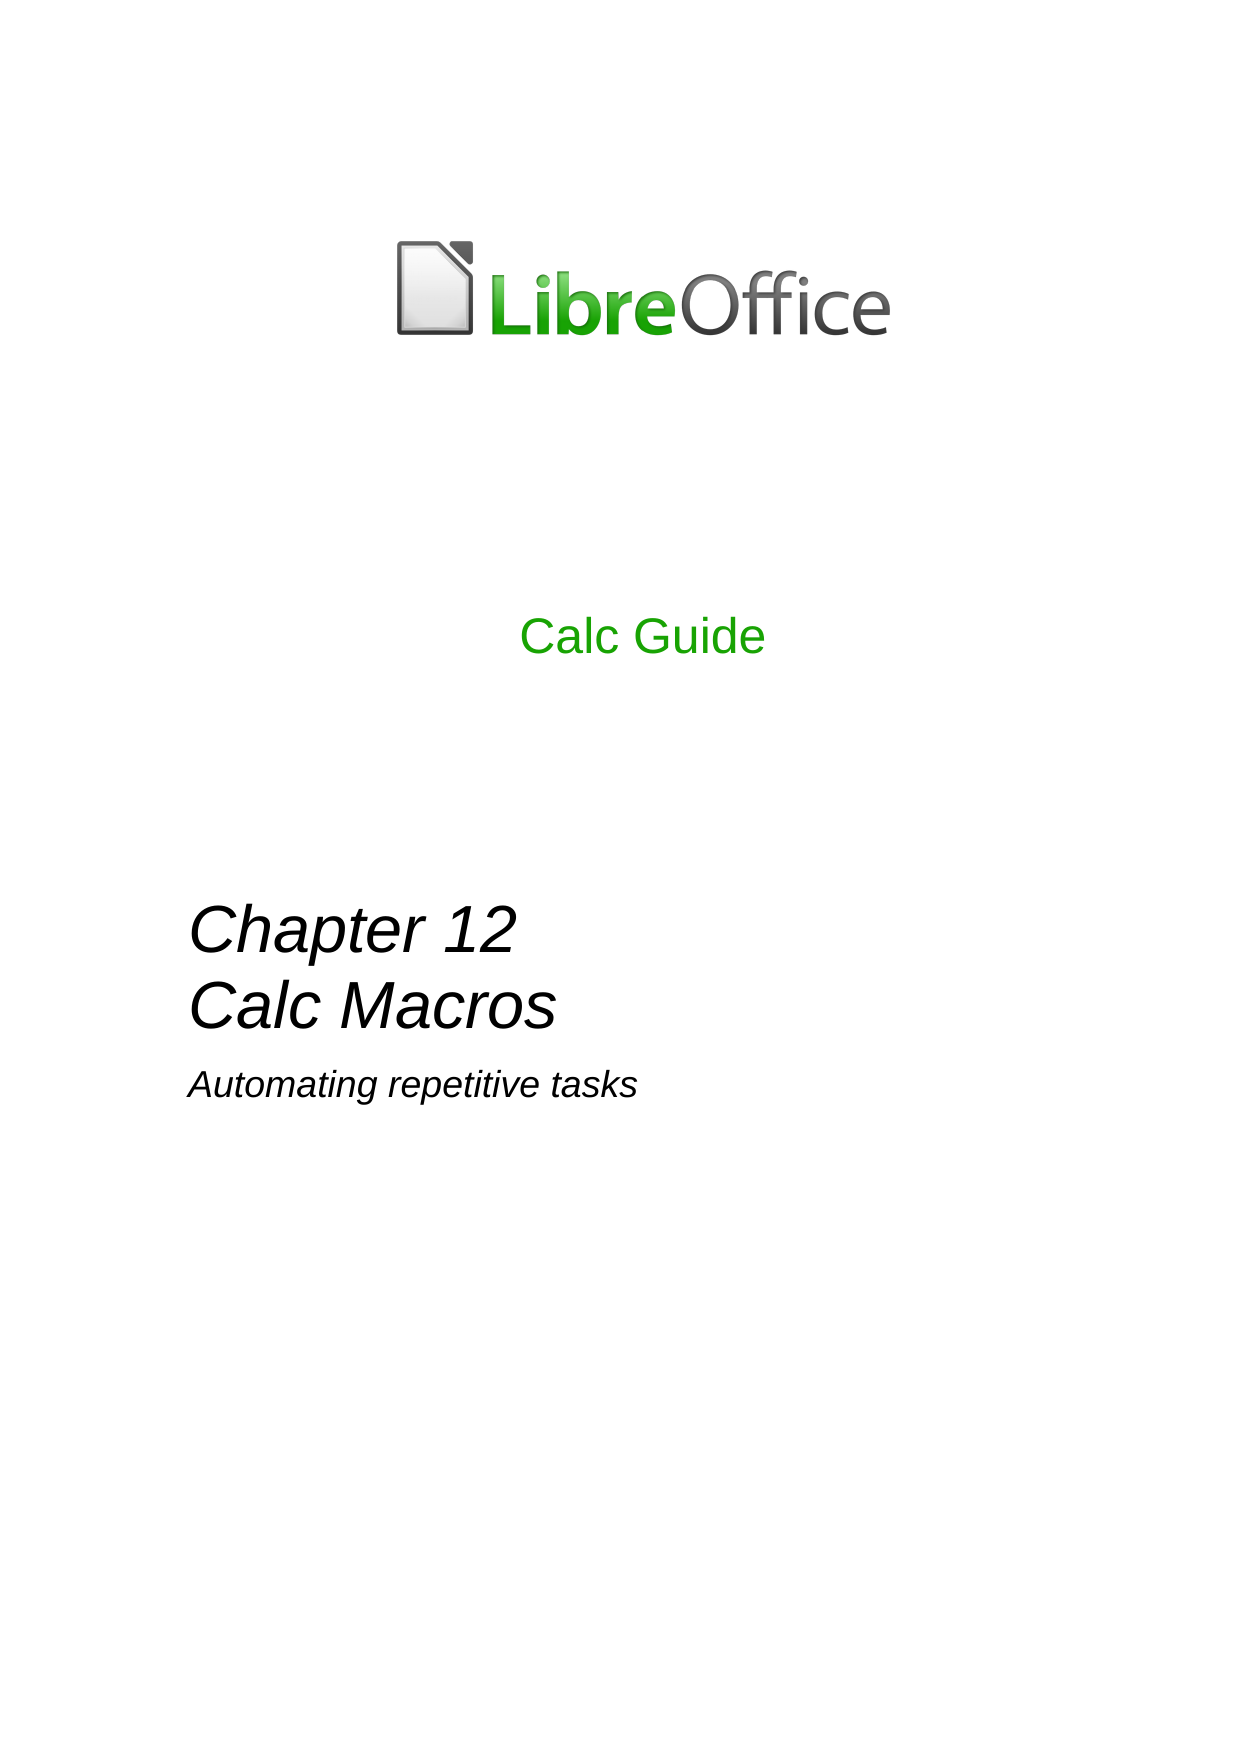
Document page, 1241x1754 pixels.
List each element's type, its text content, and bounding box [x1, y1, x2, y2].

subtitle Automating repetitive tasks [188, 1062, 1098, 1105]
text Calc Guide [188, 607, 1098, 664]
picture [392, 236, 893, 342]
title Chapter 12 Calc Macros [188, 889, 1098, 1043]
